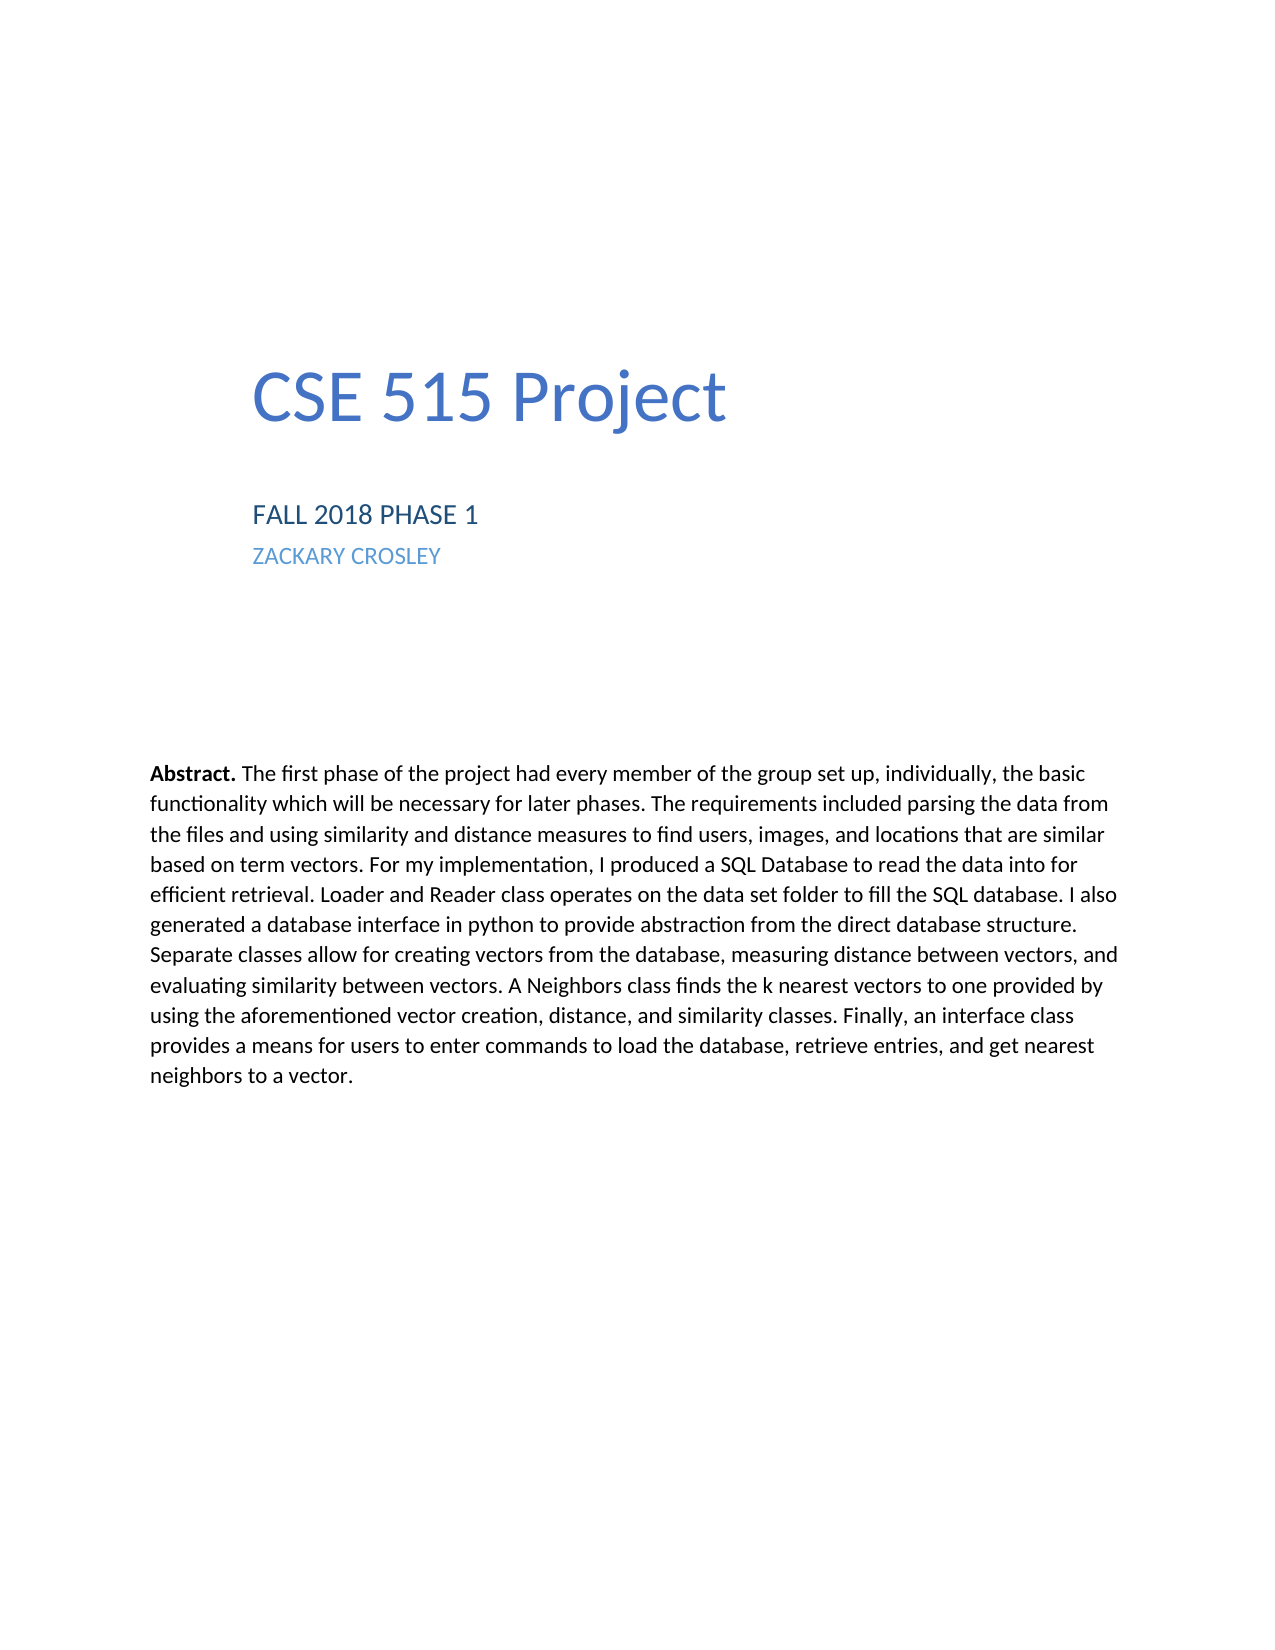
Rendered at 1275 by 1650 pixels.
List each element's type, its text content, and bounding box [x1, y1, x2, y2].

text Zackary Crosley [252, 540, 1023, 571]
text Fall 2018 phase 1 [252, 496, 1023, 532]
text CSE 515 Project [252, 356, 1023, 438]
text Abstract. The first phase of the project had every member of the group set up, individually, the basic functionality which will be necessary for later phases. The requirements included parsing the data from the files and using similarity and distance measures to find users, images, and locations that are similar based on term vectors. For my implementation, I produced a SQL Database to read the data into for efficient retrieval. Loader and Reader class operates on the data set folder to fill the SQL database. I also generated a database interface in python to provide abstraction from the direct database structure. Separate classes allow for creating vectors from the database, measuring distance between vectors, and evaluating similarity between vectors. A Neighbors class finds the k nearest vectors to one provided by using the aforementioned vector creation, distance, and similarity classes. Finally, an interface class provides a means for users to enter commands to load the database, retrieve entries, and get nearest neighbors to a vector. [150, 759, 1125, 1089]
